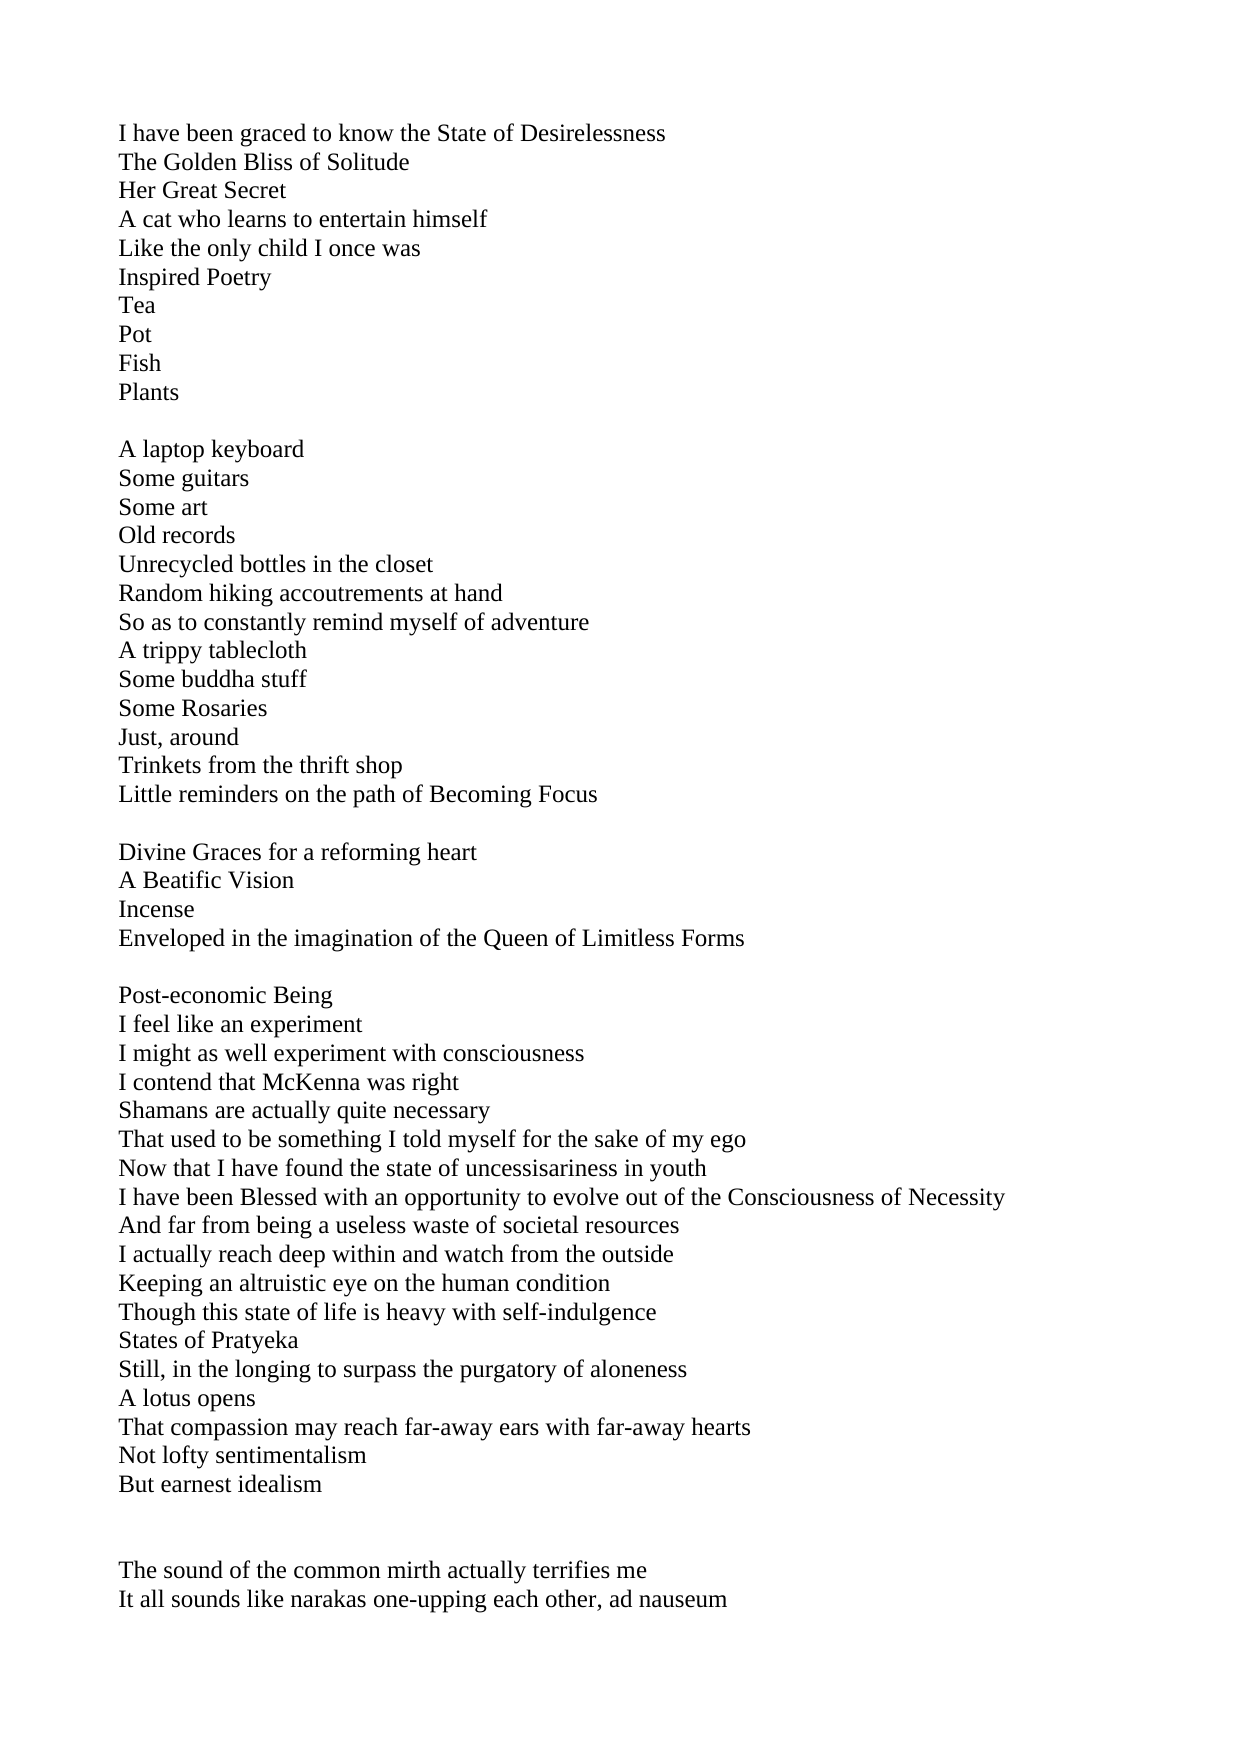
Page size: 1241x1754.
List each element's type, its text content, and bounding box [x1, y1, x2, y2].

text I actually reach deep within and watch from the outside [118, 1239, 1122, 1268]
text A cat who learns to entertain himself [118, 204, 1122, 233]
text A lotus opens [118, 1383, 1122, 1412]
text Old records [118, 521, 1122, 549]
text Little reminders on the path of Becoming Focus [118, 779, 1122, 808]
text The Golden Bliss of Solitude [118, 147, 1122, 176]
text Keeping an altruistic eye on the human condition [118, 1268, 1122, 1297]
text Random hiking accoutrements at hand [118, 578, 1122, 607]
text Just, around [118, 722, 1122, 751]
text I have been Blessed with an opportunity to evolve out of the Consciousness of Necessity [118, 1182, 1122, 1211]
text The sound of the common mirth actually terrifies me [118, 1556, 1122, 1584]
text Fish [118, 348, 1122, 377]
text Inspired Poetry [118, 262, 1122, 291]
text Enveloped in the imagination of the Queen of Limitless Forms [118, 923, 1122, 952]
text A trippy tablecloth [118, 636, 1122, 664]
text That compassion may reach far-away ears with far-away hearts [118, 1412, 1122, 1441]
text Post-economic Being [118, 981, 1122, 1009]
text Some buddha stuff [118, 664, 1122, 693]
text A Beatific Vision [118, 866, 1122, 894]
text Divine Graces for a reforming heart [118, 837, 1122, 866]
text Incense [118, 894, 1122, 923]
text A laptop keyboard [118, 434, 1122, 463]
text And far from being a useless waste of societal resources [118, 1211, 1122, 1239]
text Some Rosaries [118, 693, 1122, 722]
text Plants [118, 377, 1122, 406]
text Not lofty sentimentalism [118, 1441, 1122, 1469]
text Her Great Secret [118, 176, 1122, 204]
text It all sounds like narakas one-upping each other, ad nauseum [118, 1584, 1122, 1613]
text Some guitars [118, 463, 1122, 492]
text But earnest idealism [118, 1469, 1122, 1498]
text That used to be something I told myself for the sake of my ego [118, 1124, 1122, 1153]
text States of Pratyeka [118, 1326, 1122, 1354]
text Unrecycled bottles in the closet [118, 549, 1122, 578]
text Though this state of life is heavy with self-indulgence [118, 1297, 1122, 1326]
text Like the only child I once was [118, 233, 1122, 262]
text I contend that McKenna was right [118, 1067, 1122, 1096]
text Pot [118, 319, 1122, 348]
text Now that I have found the state of uncessisariness in youth [118, 1153, 1122, 1182]
text I feel like an experiment [118, 1009, 1122, 1038]
text Some art [118, 492, 1122, 521]
text I might as well experiment with consciousness [118, 1038, 1122, 1067]
text Still, in the longing to surpass the purgatory of aloneness [118, 1354, 1122, 1383]
text I have been graced to know the State of Desirelessness [118, 118, 1122, 147]
text Trinkets from the thrift shop [118, 751, 1122, 779]
text Tea [118, 291, 1122, 319]
text So as to constantly remind myself of adventure [118, 607, 1122, 636]
text Shamans are actually quite necessary [118, 1096, 1122, 1124]
